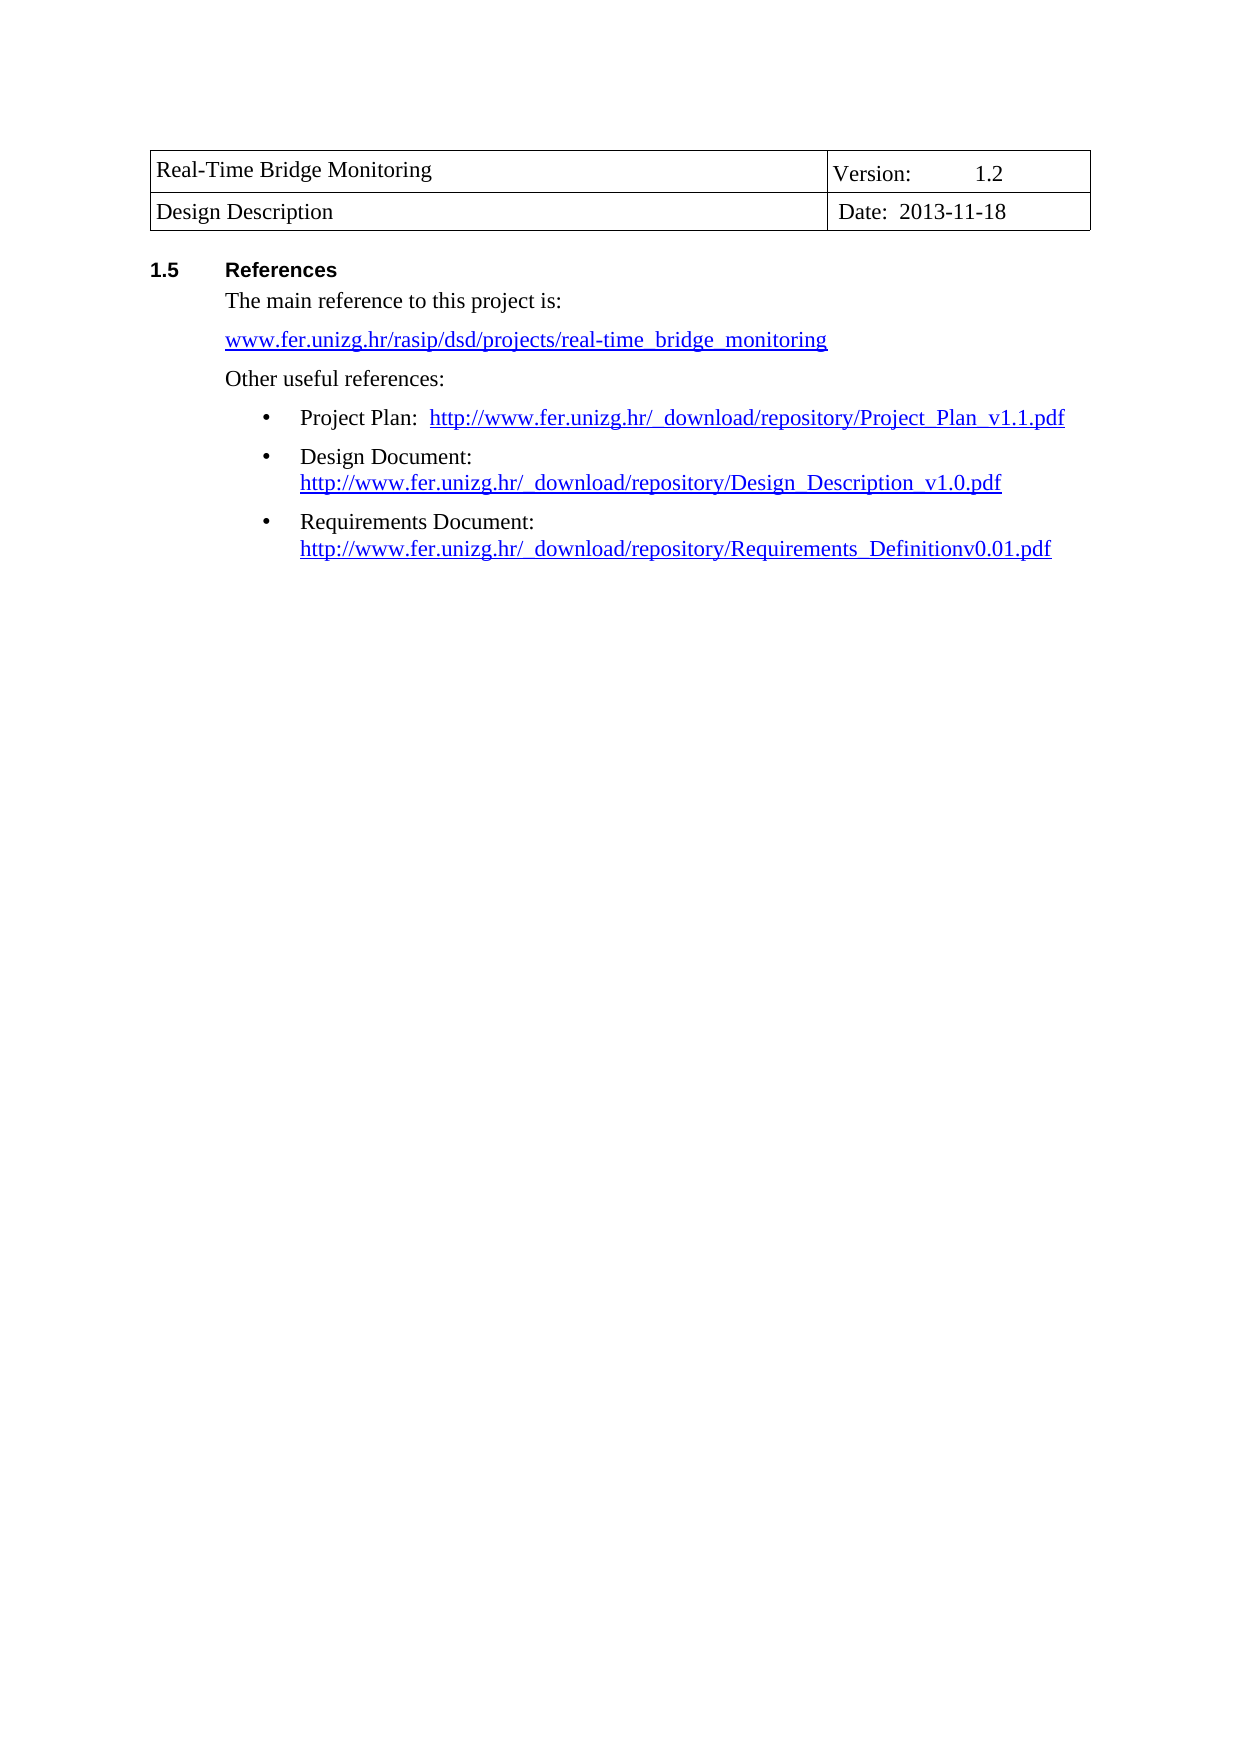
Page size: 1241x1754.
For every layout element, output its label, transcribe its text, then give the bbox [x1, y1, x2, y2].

list Design Document: http://www.fer.unizg.hr/_download/repository/Design_Description_v1.0.pdf [262, 443, 1090, 496]
list Requirements Document: http://www.fer.unizg.hr/_download/repository/Requirements_Definitionv0.01.pdf [262, 508, 1090, 561]
subtitle References [150, 256, 1090, 281]
text Other useful references: [225, 365, 1090, 392]
text www.fer.unizg.hr/rasip/dsd/projects/real-time_bridge_monitoring [225, 326, 1090, 353]
list Project Plan: http://www.fer.unizg.hr/_download/repository/Project_Plan_v1.1.pdf [262, 404, 1090, 431]
text The main reference to this project is: [225, 288, 1090, 314]
